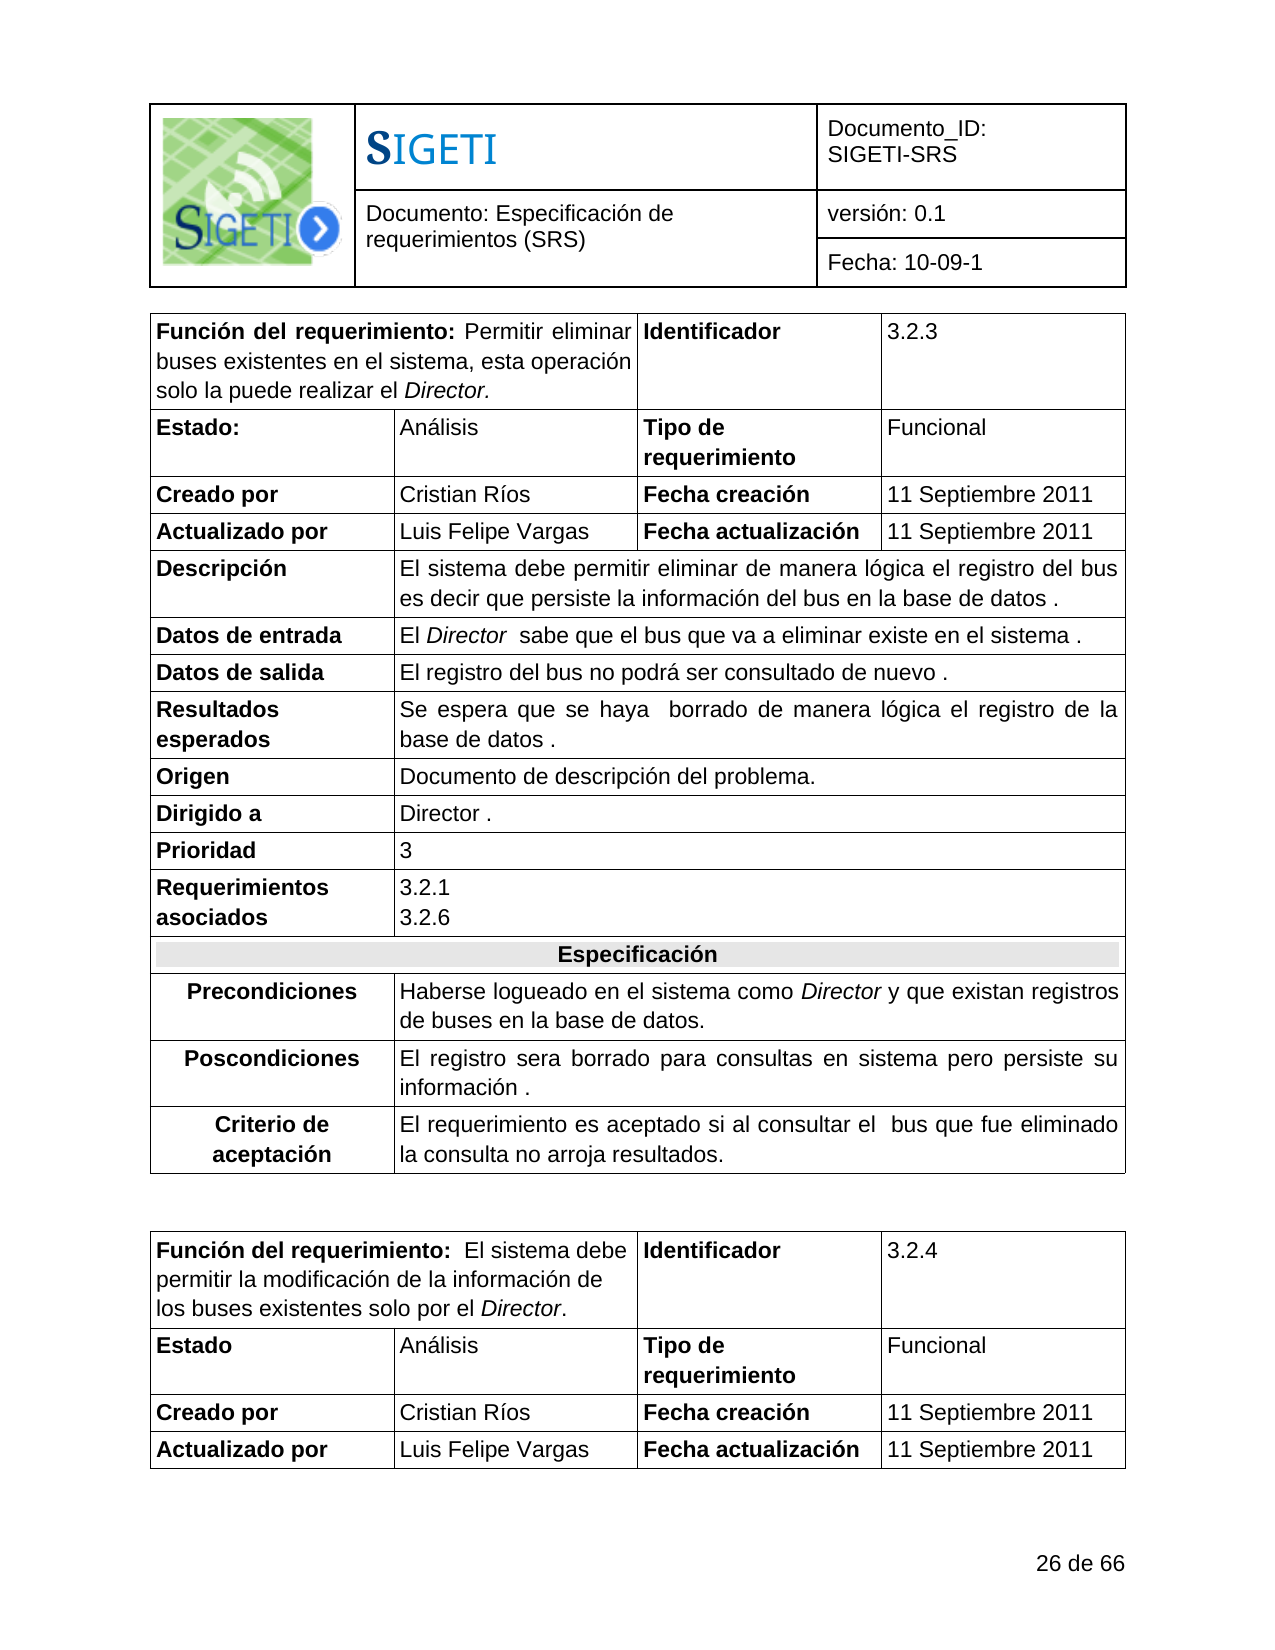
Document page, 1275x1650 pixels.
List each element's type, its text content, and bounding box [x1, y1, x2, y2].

table_cell Tipo de requerimiento [638, 1329, 881, 1394]
table_cell Luis Felipe Vargas [395, 514, 637, 550]
table_cell Fecha actualización [638, 514, 881, 550]
table_header 3.2.3 [882, 314, 1125, 409]
table_cell Criterio de aceptación [151, 1107, 394, 1173]
table_cell Estado [151, 1329, 394, 1394]
table_cell 11 Septiembre 2011 [882, 514, 1125, 550]
table_header 3.2.4 [882, 1232, 1125, 1327]
table_cell Se espera que se haya borrado de manera lógica el registro de la base de datos . [395, 692, 1125, 758]
table_cell 11 Septiembre 2011 [882, 1395, 1125, 1431]
picture [162, 118, 343, 266]
table_cell Creado por [151, 1395, 394, 1431]
table_header Función del requerimiento: El sistema debe permitir la modificación de la información de los buses existentes solo por el Director. [151, 1232, 637, 1327]
table_cell El requerimiento es aceptado si al consultar el bus que fue eliminado la consulta no arroja resultados. [395, 1107, 1125, 1173]
table_header Identificador [638, 314, 881, 409]
table_cell 11 Septiembre 2011 [882, 477, 1125, 513]
table_header Identificador [638, 1232, 881, 1327]
table_cell Funcional [882, 410, 1125, 476]
table_cell Cristian Ríos [395, 477, 637, 513]
table_cell Luis Felipe Vargas [395, 1432, 637, 1468]
table_cell Resultados esperados [151, 692, 394, 758]
table_cell El registro del bus no podrá ser consultado de nuevo . [395, 655, 1125, 691]
table_cell Poscondiciones [151, 1041, 394, 1106]
table_cell Requerimientos asociados [151, 870, 394, 936]
table_cell Tipo de requerimiento [638, 410, 881, 476]
table_cell El registro sera borrado para consultas en sistema pero persiste su información . [395, 1041, 1125, 1106]
table_cell Descripción [151, 551, 394, 617]
table_cell 11 Septiembre 2011 [882, 1432, 1125, 1468]
table_cell 3.2.1 3.2.6 [395, 870, 1125, 936]
table_cell Funcional [882, 1329, 1125, 1394]
table_cell Actualizado por [151, 514, 394, 550]
table_cell Cristian Ríos [395, 1395, 637, 1431]
table_cell Haberse logueado en el sistema como Director y que existan registros de buses en la base de datos. [395, 974, 1125, 1039]
table_cell Fecha creación [638, 477, 881, 513]
table_cell Análisis [395, 410, 637, 476]
table_cell Datos de entrada [151, 618, 394, 654]
table_cell Fecha actualización [638, 1432, 881, 1468]
table_cell Creado por [151, 477, 394, 513]
table_cell Documento de descripción del problema. [395, 759, 1125, 795]
table_cell Prioridad [151, 833, 394, 869]
table_cell Fecha creación [638, 1395, 881, 1431]
table_cell Análisis [395, 1329, 637, 1394]
table_cell El sistema debe permitir eliminar de manera lógica el registro del bus es decir que persiste la información del bus en la base de datos . [395, 551, 1125, 617]
table_cell El Director sabe que el bus que va a eliminar existe en el sistema . [395, 618, 1125, 654]
table_cell Especificación [151, 937, 1125, 973]
table_cell Precondiciones [151, 974, 394, 1039]
table_cell Director . [395, 796, 1125, 832]
table_cell Actualizado por [151, 1432, 394, 1468]
table_cell 3 [395, 833, 1125, 869]
table_header Función del requerimiento: Permitir eliminar buses existentes en el sistema, esta operación solo la puede realizar el Director. [151, 314, 637, 409]
table_cell Estado: [151, 410, 394, 476]
table_cell Origen [151, 759, 394, 795]
table_cell Datos de salida [151, 655, 394, 691]
table_cell Dirigido a [151, 796, 394, 832]
